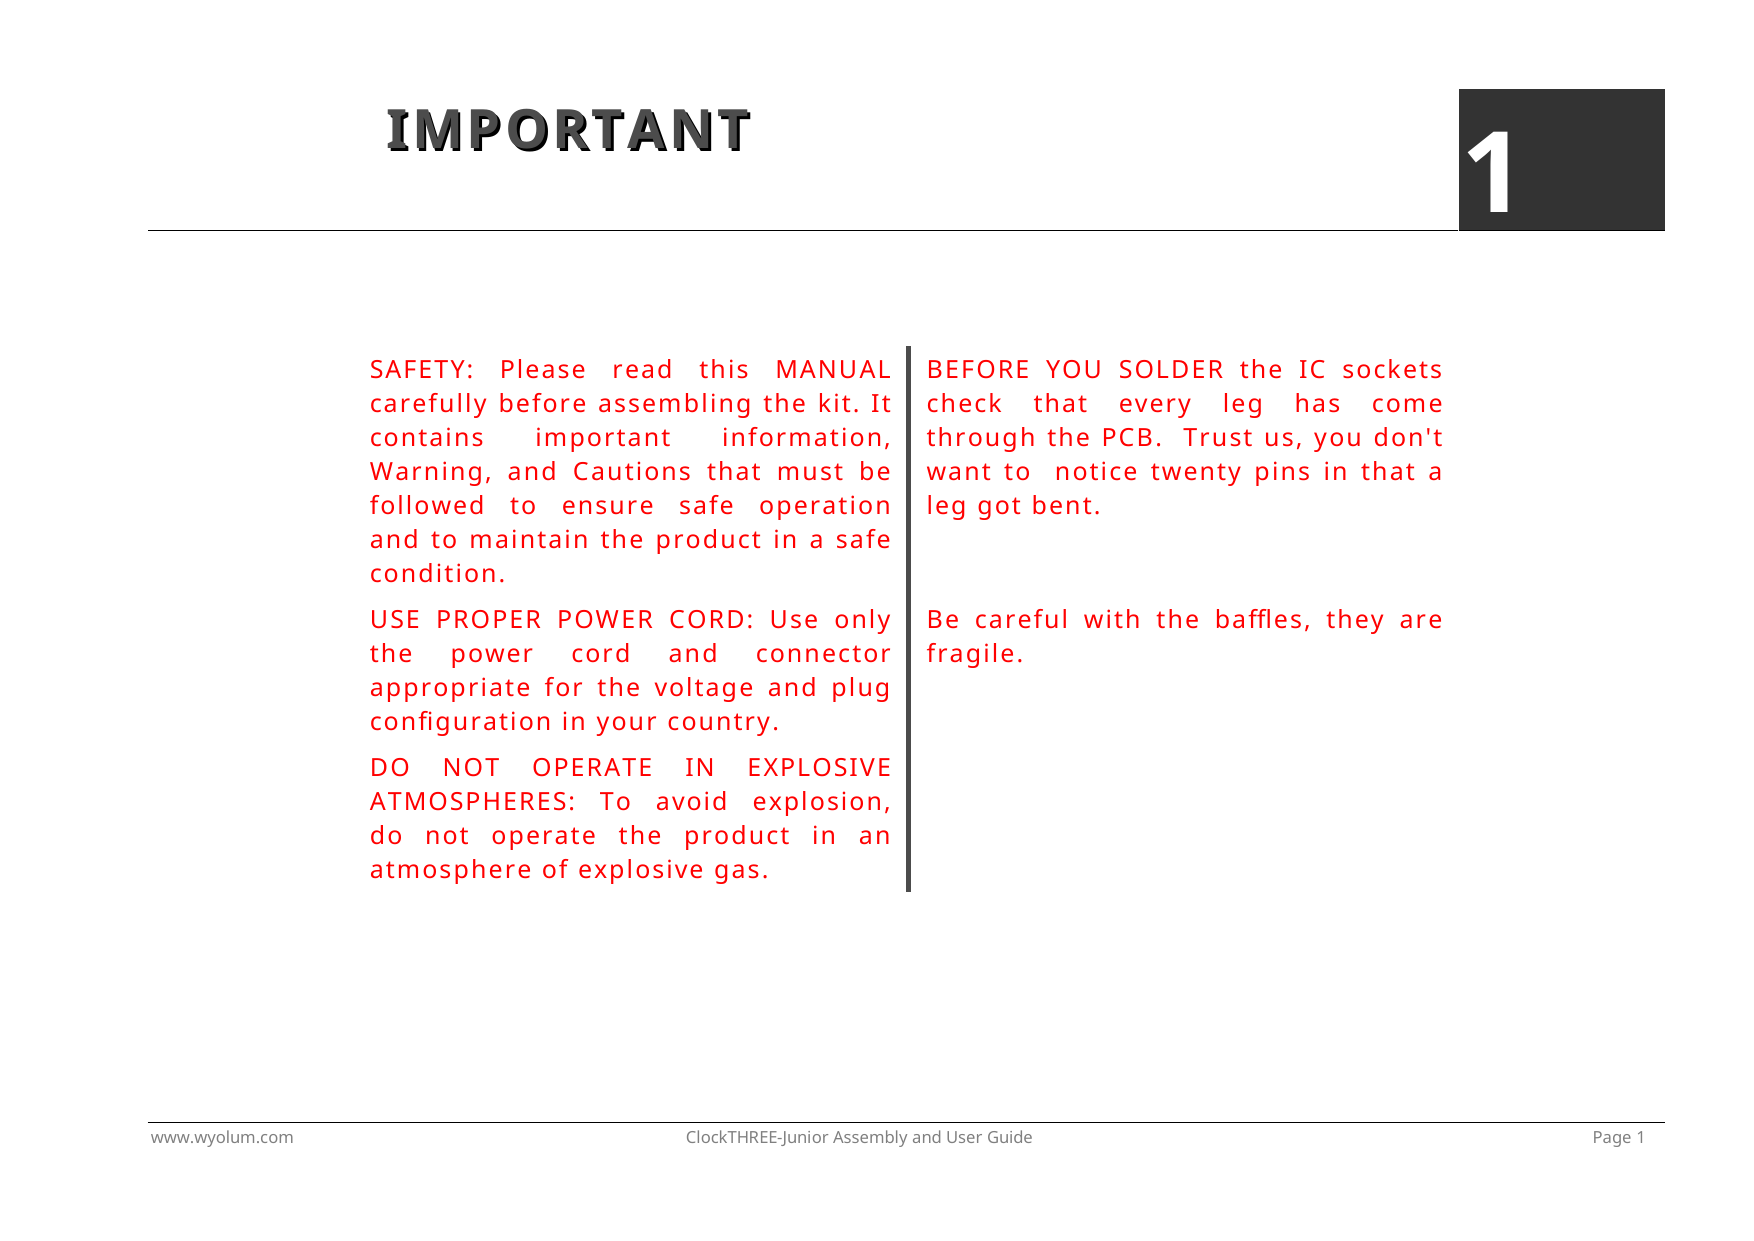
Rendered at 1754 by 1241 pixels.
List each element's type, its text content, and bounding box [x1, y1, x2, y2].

table_cell [354, 183, 1458, 230]
table_cell USE PROPER POWER CORD: Use only the power cord and connector appropriate for the voltage and plug configuration in your country. [355, 596, 906, 744]
table_cell Be careful with the baffles, they are fragile. [911, 596, 1458, 744]
table_header 1 [1459, 89, 1665, 230]
table_cell [148, 744, 354, 892]
table_cell DO NOT OPERATE IN EXPLOSIVE ATMOSPHERES: To avoid explosion, do not operate the product in an atmosphere of explosive gas. [355, 744, 906, 892]
table_header [1458, 346, 1665, 596]
table_cell [1458, 744, 1665, 892]
table_header IMPORTANT [354, 89, 1458, 183]
table_cell [148, 183, 354, 230]
table_cell [911, 744, 1458, 892]
table_cell [1458, 596, 1665, 744]
table_header BEFORE YOU SOLDER the IC sockets check that every leg has come through the PCB. Trust us, you don't want to notice twenty pins in that a leg got bent. [911, 346, 1458, 596]
table_header SAFETY: Please read this MANUAL carefully before assembling the kit. It contains important information, Warning, and Cautions that must be followed to ensure safe operation and to maintain the product in a safe condition. [355, 346, 906, 596]
table_header [148, 346, 354, 596]
table_cell [148, 596, 354, 744]
table_header [148, 89, 354, 183]
